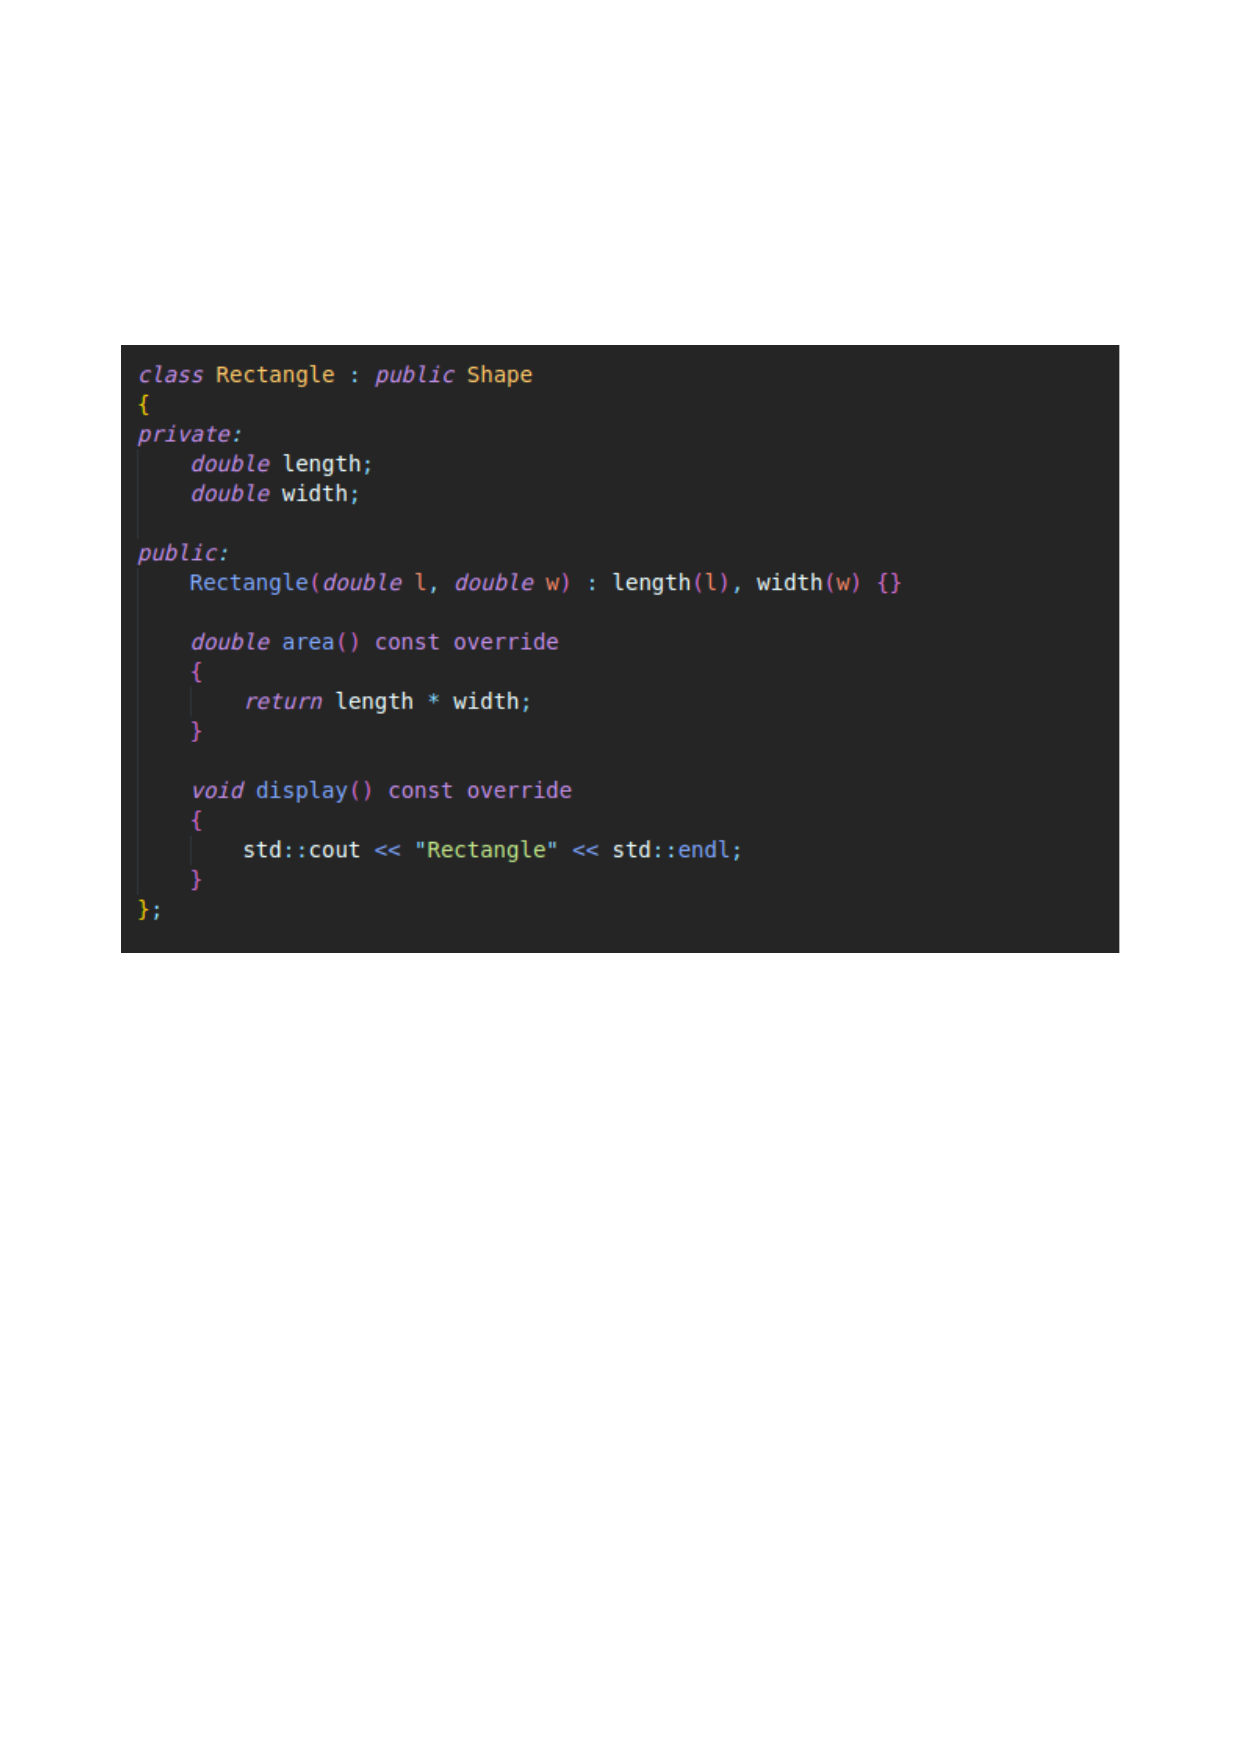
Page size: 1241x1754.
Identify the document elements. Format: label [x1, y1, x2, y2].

picture [121, 345, 1120, 953]
